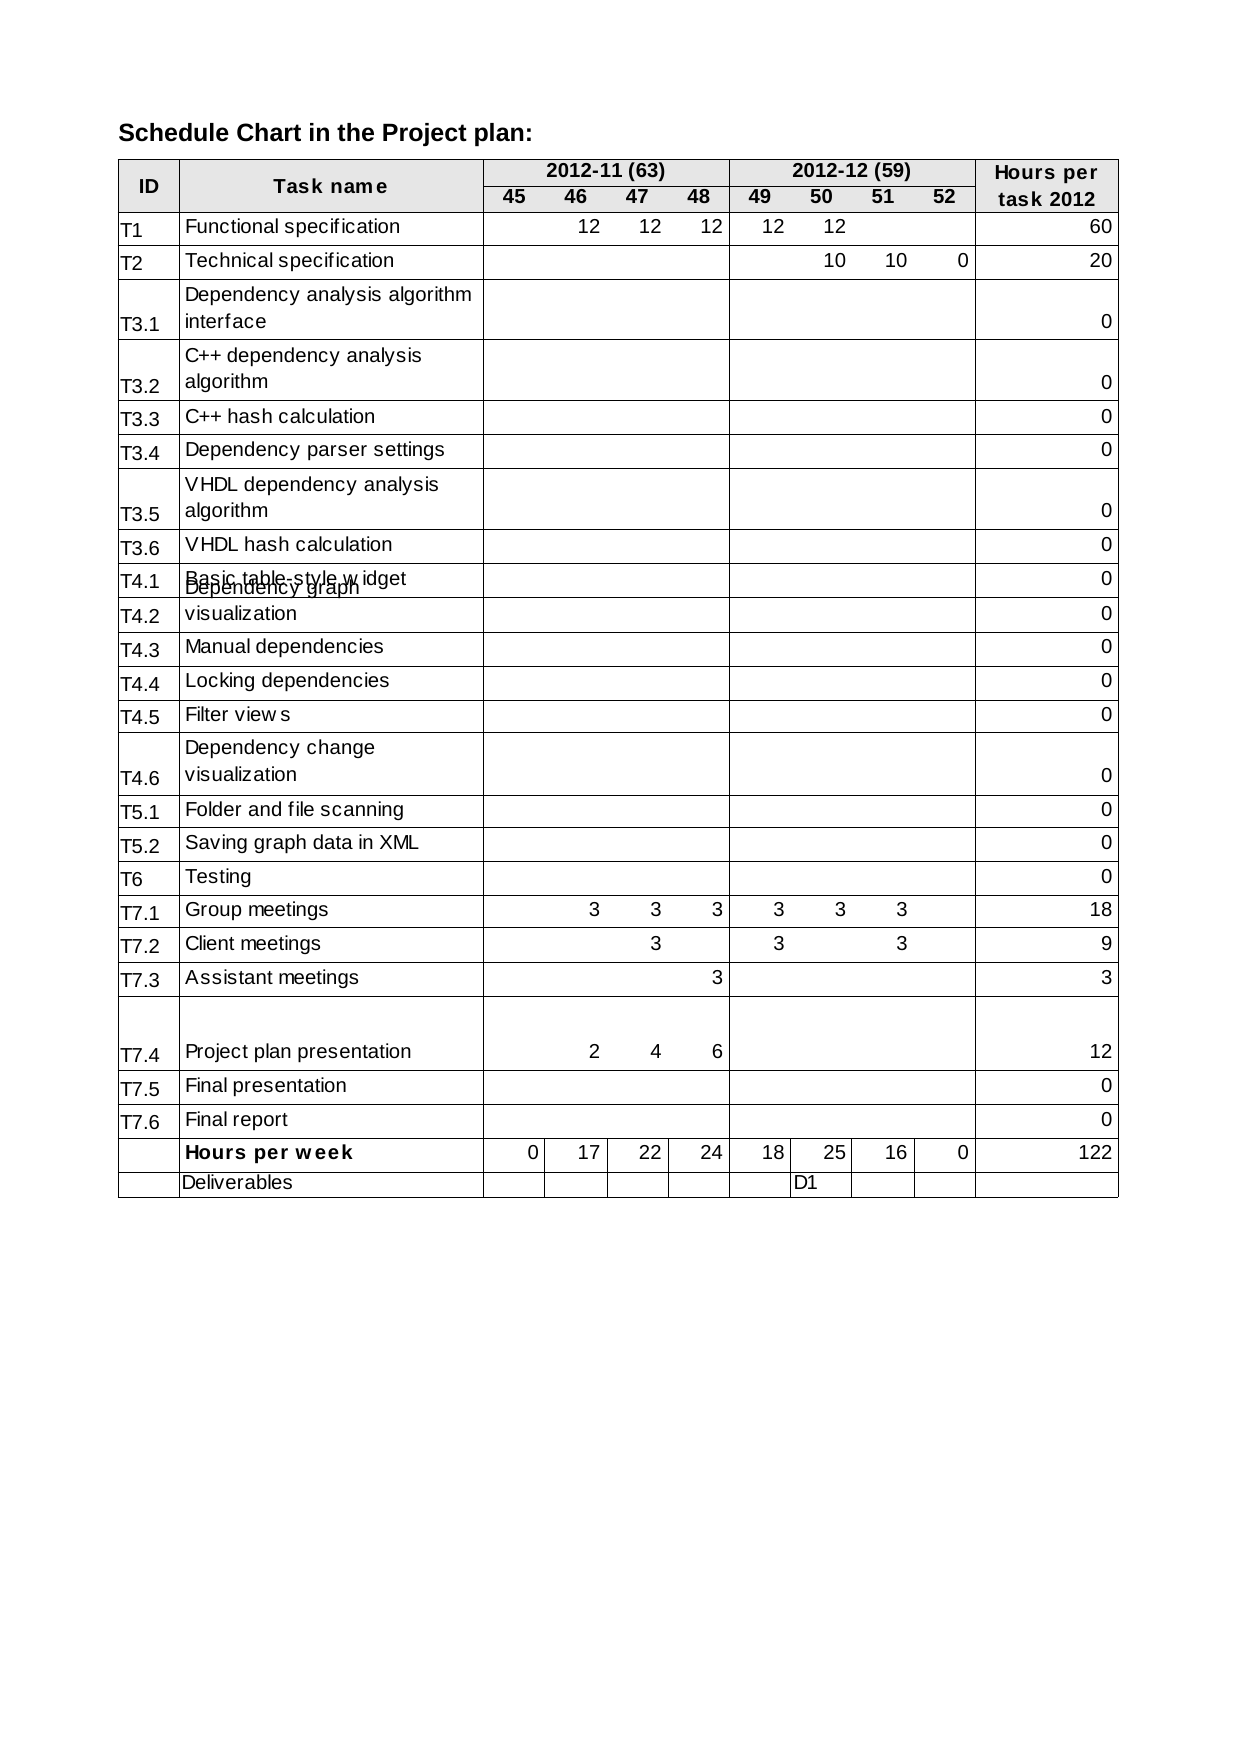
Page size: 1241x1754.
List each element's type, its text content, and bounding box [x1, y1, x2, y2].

text Schedule Chart in the Project plan: [118, 118, 1122, 147]
